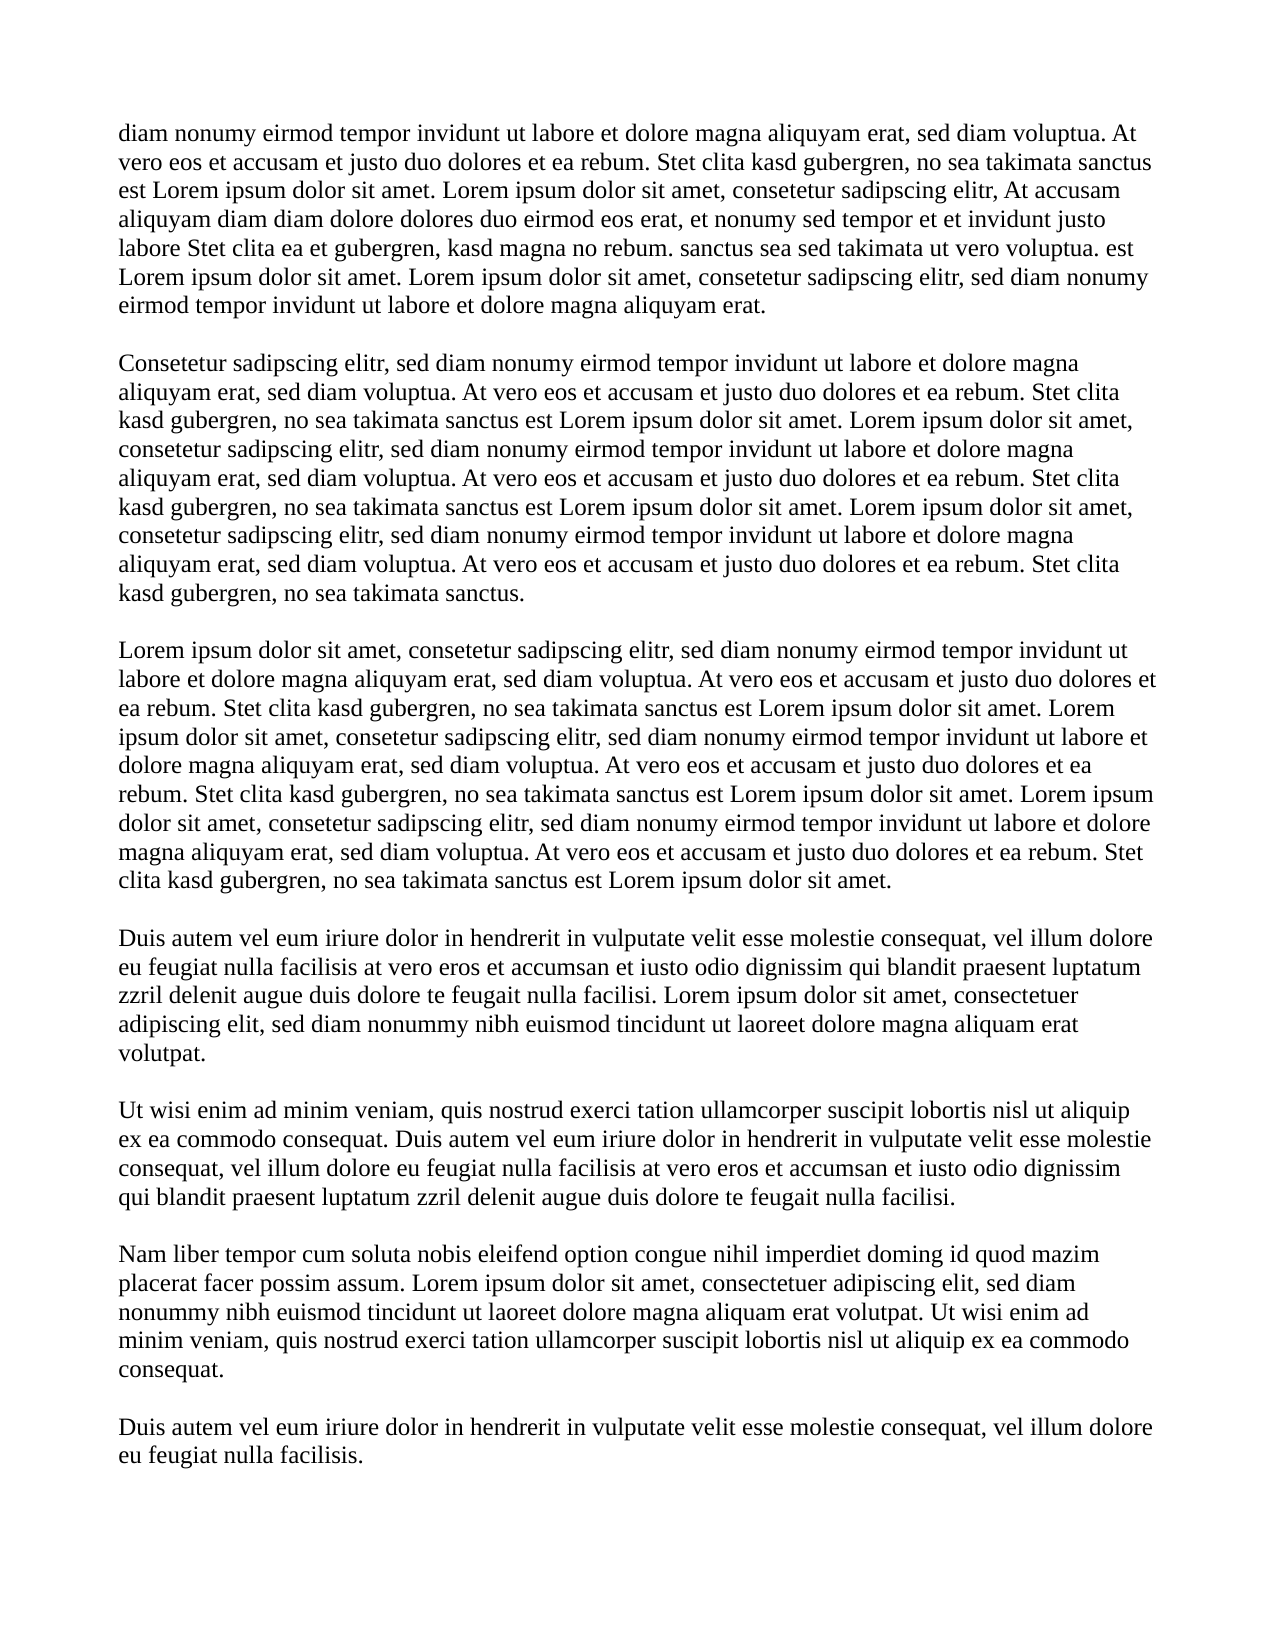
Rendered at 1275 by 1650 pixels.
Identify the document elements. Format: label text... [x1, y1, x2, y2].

text Ut wisi enim ad minim veniam, quis nostrud exerci tation ullamcorper suscipit lobortis nisl ut aliquip ex ea commodo consequat. Duis autem vel eum iriure dolor in hendrerit in vulputate velit esse molestie consequat, vel illum dolore eu feugiat nulla facilisis at vero eros et accumsan et iusto odio dignissim qui blandit praesent luptatum zzril delenit augue duis dolore te feugait nulla facilisi. [118, 1096, 1157, 1211]
text Nam liber tempor cum soluta nobis eleifend option congue nihil imperdiet doming id quod mazim placerat facer possim assum. Lorem ipsum dolor sit amet, consectetuer adipiscing elit, sed diam nonummy nibh euismod tincidunt ut laoreet dolore magna aliquam erat volutpat. Ut wisi enim ad minim veniam, quis nostrud exerci tation ullamcorper suscipit lobortis nisl ut aliquip ex ea commodo consequat. [118, 1239, 1157, 1383]
text Consetetur sadipscing elitr, sed diam nonumy eirmod tempor invidunt ut labore et dolore magna aliquyam erat, sed diam voluptua. At vero eos et accusam et justo duo dolores et ea rebum. Stet clita kasd gubergren, no sea takimata sanctus est Lorem ipsum dolor sit amet. Lorem ipsum dolor sit amet, consetetur sadipscing elitr, sed diam nonumy eirmod tempor invidunt ut labore et dolore magna aliquyam erat, sed diam voluptua. At vero eos et accusam et justo duo dolores et ea rebum. Stet clita kasd gubergren, no sea takimata sanctus est Lorem ipsum dolor sit amet. Lorem ipsum dolor sit amet, consetetur sadipscing elitr, sed diam nonumy eirmod tempor invidunt ut labore et dolore magna aliquyam erat, sed diam voluptua. At vero eos et accusam et justo duo dolores et ea rebum. Stet clita kasd gubergren, no sea takimata sanctus. [118, 348, 1157, 607]
text Duis autem vel eum iriure dolor in hendrerit in vulputate velit esse molestie consequat, vel illum dolore eu feugiat nulla facilisis. [118, 1412, 1157, 1469]
text Lorem ipsum dolor sit amet, consetetur sadipscing elitr, sed diam nonumy eirmod tempor invidunt ut labore et dolore magna aliquyam erat, sed diam voluptua. At vero eos et accusam et justo duo dolores et ea rebum. Stet clita kasd gubergren, no sea takimata sanctus est Lorem ipsum dolor sit amet. Lorem ipsum dolor sit amet, consetetur sadipscing elitr, sed diam nonumy eirmod tempor invidunt ut labore et dolore magna aliquyam erat, sed diam voluptua. At vero eos et accusam et justo duo dolores et ea rebum. Stet clita kasd gubergren, no sea takimata sanctus est Lorem ipsum dolor sit amet. Lorem ipsum dolor sit amet, consetetur sadipscing elitr, sed diam nonumy eirmod tempor invidunt ut labore et dolore magna aliquyam erat, sed diam voluptua. At vero eos et accusam et justo duo dolores et ea rebum. Stet clita kasd gubergren, no sea takimata sanctus est Lorem ipsum dolor sit amet. [118, 636, 1157, 894]
text Duis autem vel eum iriure dolor in hendrerit in vulputate velit esse molestie consequat, vel illum dolore eu feugiat nulla facilisis at vero eros et accumsan et iusto odio dignissim qui blandit praesent luptatum zzril delenit augue duis dolore te feugait nulla facilisi. Lorem ipsum dolor sit amet, consectetuer adipiscing elit, sed diam nonummy nibh euismod tincidunt ut laoreet dolore magna aliquam erat volutpat. [118, 923, 1157, 1067]
text diam nonumy eirmod tempor invidunt ut labore et dolore magna aliquyam erat, sed diam voluptua. At vero eos et accusam et justo duo dolores et ea rebum. Stet clita kasd gubergren, no sea takimata sanctus est Lorem ipsum dolor sit amet. Lorem ipsum dolor sit amet, consetetur sadipscing elitr, At accusam aliquyam diam diam dolore dolores duo eirmod eos erat, et nonumy sed tempor et et invidunt justo labore Stet clita ea et gubergren, kasd magna no rebum. sanctus sea sed takimata ut vero voluptua. est Lorem ipsum dolor sit amet. Lorem ipsum dolor sit amet, consetetur sadipscing elitr, sed diam nonumy eirmod tempor invidunt ut labore et dolore magna aliquyam erat. [118, 118, 1157, 319]
